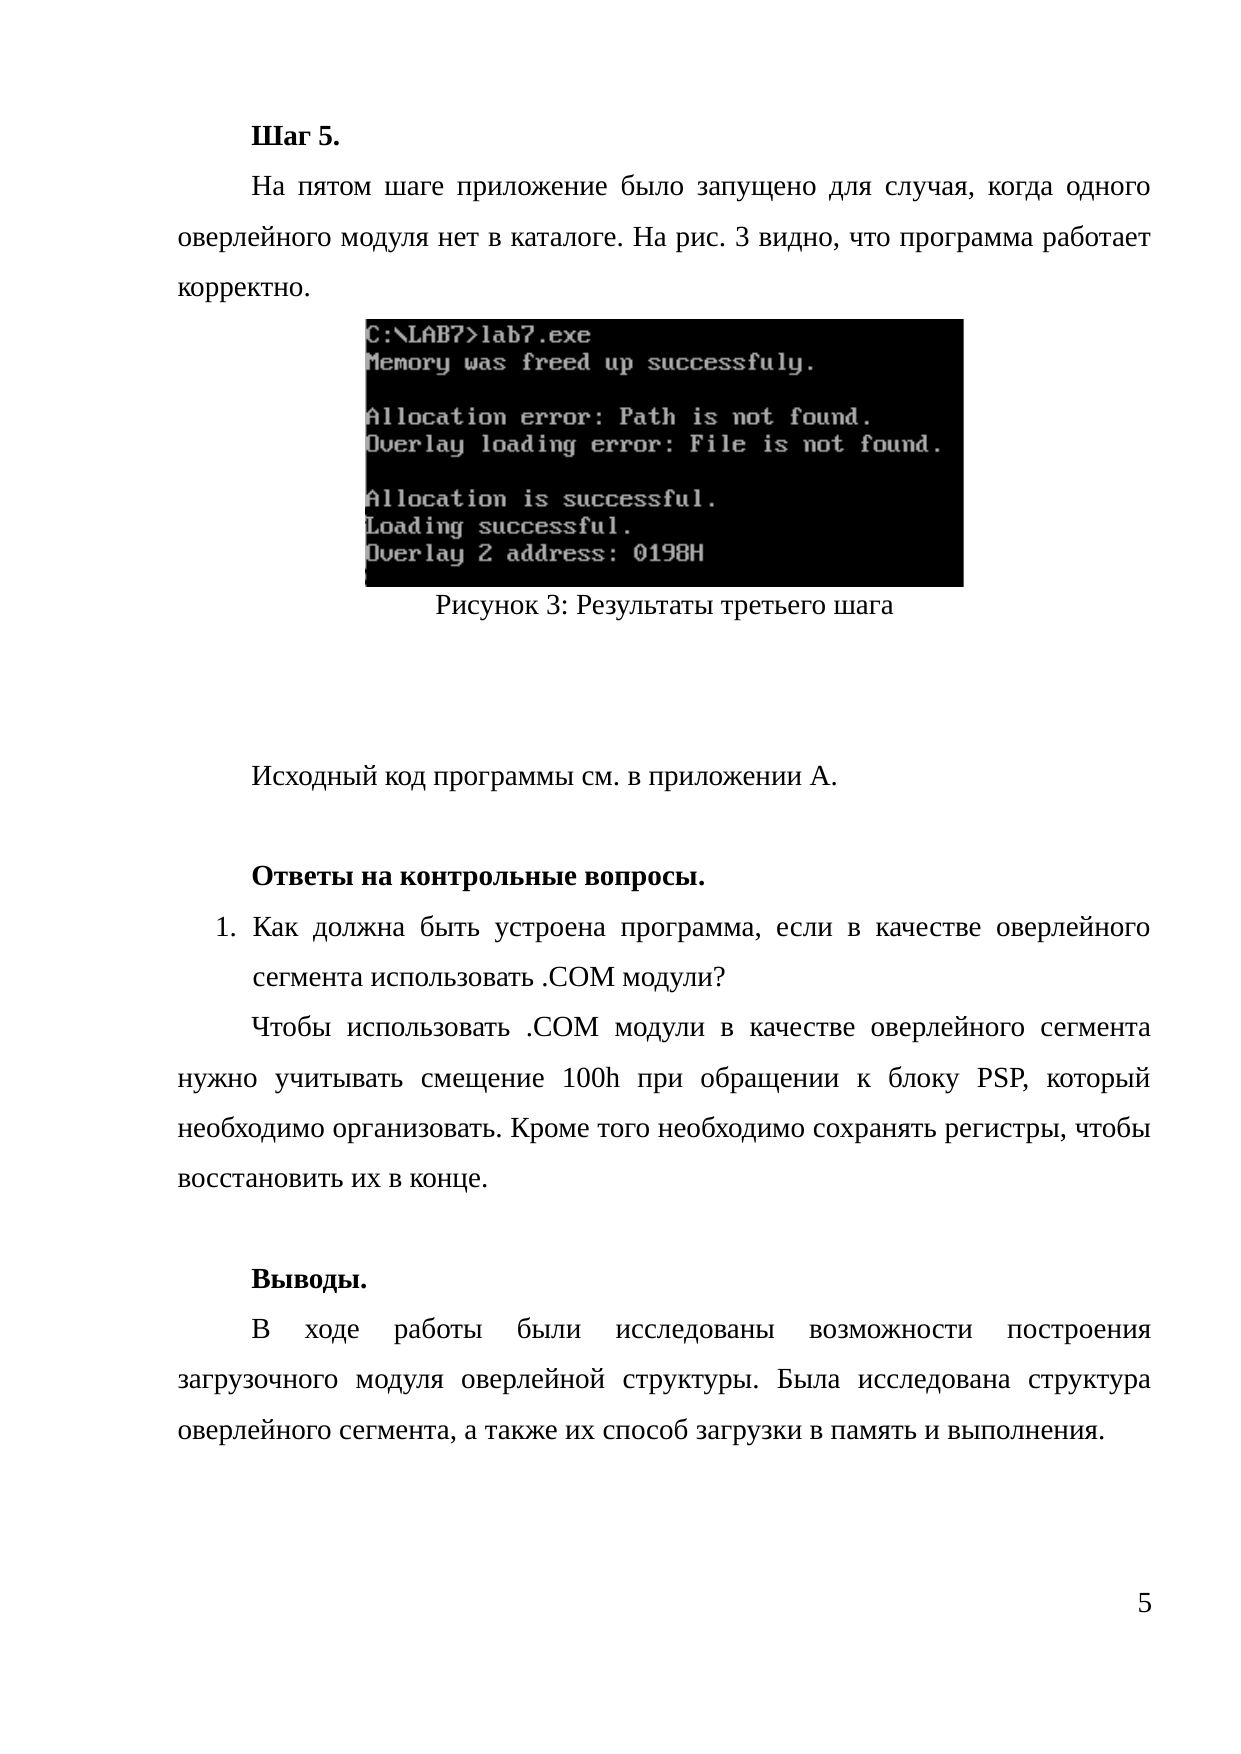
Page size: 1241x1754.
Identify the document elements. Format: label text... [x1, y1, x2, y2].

text Чтобы использовать .COM модули в качестве оверлейного сегмента нужно учитывать смещение 100h при обращении к блоку PSP, который необходимо организовать. Кроме того необходимо сохранять регистры, чтобы восстановить их в конце. [177, 1009, 1152, 1194]
text Исходный код программы см. в приложении А. [177, 758, 1152, 791]
picture [365, 319, 964, 587]
text Рисунок 3: Результаты третьего шага [365, 587, 964, 620]
subtitle Шаг 5. [177, 118, 1152, 152]
list Как должна быть устроена программа, если в качестве оверлейного сегмента использовать .СОМ модули? [215, 909, 1152, 993]
subtitle Выводы. [177, 1261, 1152, 1294]
text На пятом шаге приложение было запущено для случая, когда одного оверлейного модуля нет в каталоге. На рис. 3 видно, что программа работает корректно. [177, 168, 1152, 303]
text В ходе работы были исследованы возможности построения загрузочного модуля оверлейной структуры. Была исследована структура оверлейного сегмента, а также их способ загрузки в память и выполнения. [177, 1311, 1152, 1446]
subtitle Ответы на контрольные вопросы. [177, 858, 1152, 892]
